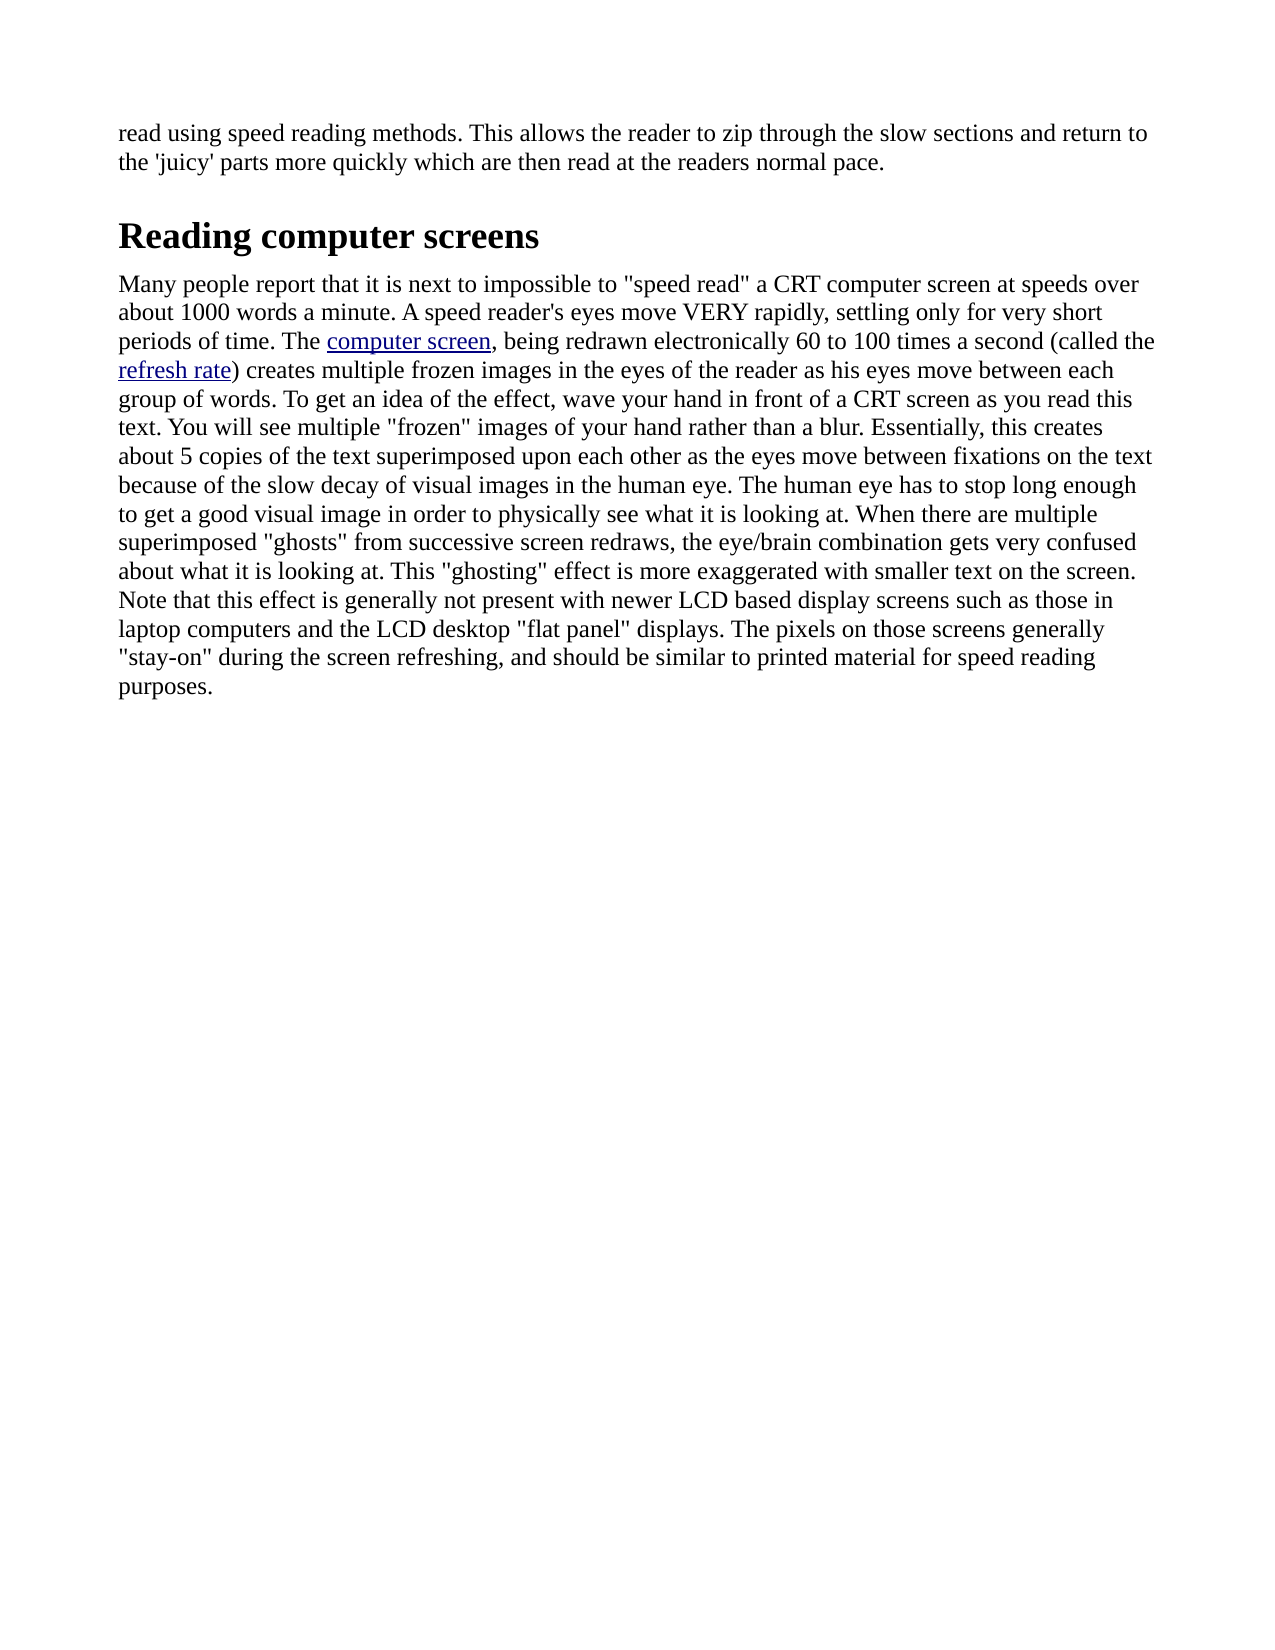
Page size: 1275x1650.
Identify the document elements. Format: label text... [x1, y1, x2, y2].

text read using speed reading methods. This allows the reader to zip through the slow sections and return to the 'juicy' parts more quickly which are then read at the readers normal pace. [118, 118, 1157, 176]
text Many people report that it is next to impossible to "speed read" a CRT computer screen at speeds over about 1000 words a minute. A speed reader's eyes move VERY rapidly, settling only for very short periods of time. The computer screen, being redrawn electronically 60 to 100 times a second (called the refresh rate) creates multiple frozen images in the eyes of the reader as his eyes move between each group of words. To get an idea of the effect, wave your hand in front of a CRT screen as you read this text. You will see multiple "frozen" images of your hand rather than a blur. Essentially, this creates about 5 copies of the text superimposed upon each other as the eyes move between fixations on the text because of the slow decay of visual images in the human eye. The human eye has to stop long enough to get a good visual image in order to physically see what it is looking at. When there are multiple superimposed "ghosts" from successive screen redraws, the eye/brain combination gets very confused about what it is looking at. This "ghosting" effect is more exaggerated with smaller text on the screen. Note that this effect is generally not present with newer LCD based display screens such as those in laptop computers and the LCD desktop "flat panel" displays. The pixels on those screens generally "stay-on" during the screen refreshing, and should be similar to printed material for speed reading purposes. [118, 269, 1157, 700]
subtitle Reading computer screens [118, 213, 1157, 256]
